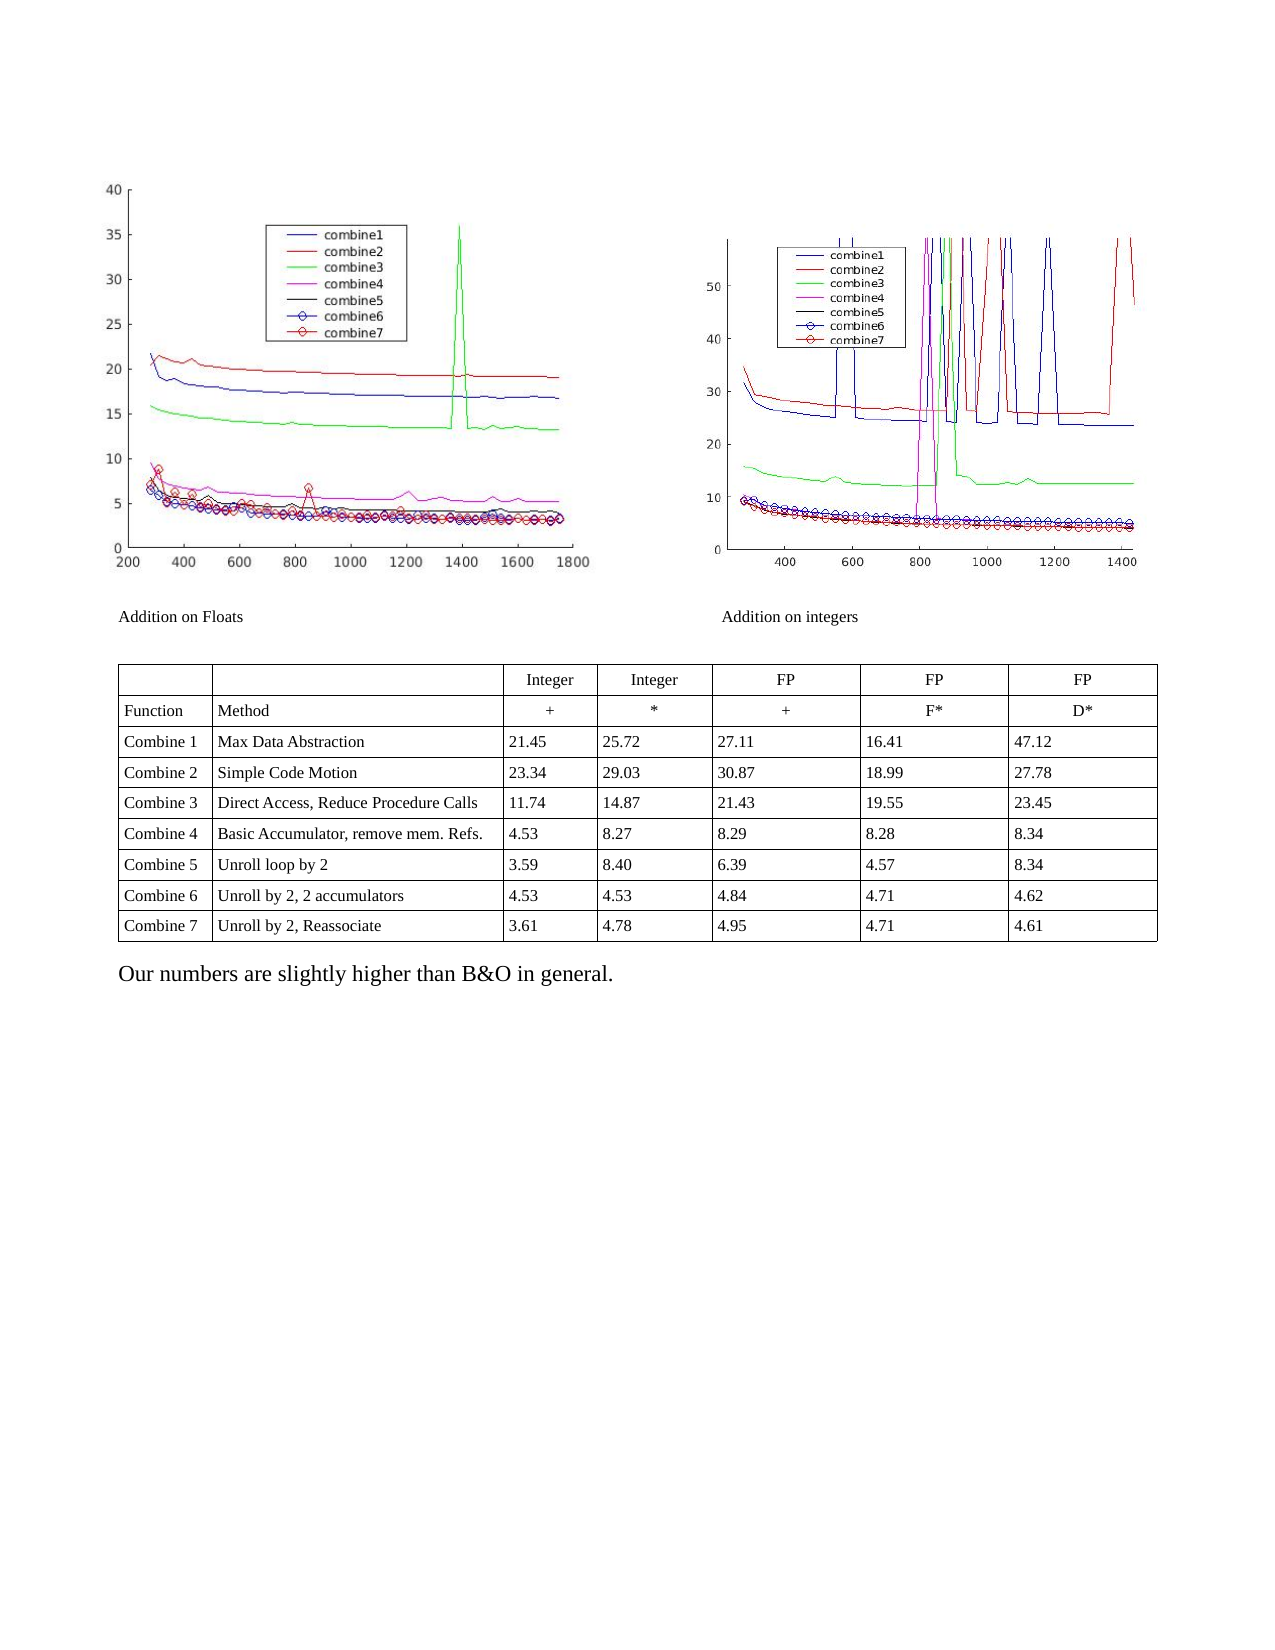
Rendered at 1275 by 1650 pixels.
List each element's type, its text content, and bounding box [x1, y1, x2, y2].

table_cell 18.99 [861, 758, 1008, 787]
table_cell 27.11 [713, 727, 860, 757]
table_cell 4.53 [504, 881, 597, 910]
table_cell F* [861, 696, 1008, 726]
table_cell 8.34 [1009, 819, 1157, 849]
table_cell Unroll loop by 2 [213, 850, 503, 879]
table_cell 29.03 [598, 758, 712, 787]
picture [658, 210, 1183, 592]
table_cell Combine 1 [119, 727, 212, 757]
table_cell Unroll by 2, 2 accumulators [213, 881, 503, 910]
table_cell 4.53 [504, 819, 597, 849]
table_cell 25.72 [598, 727, 712, 757]
table_cell Combine 2 [119, 758, 212, 787]
table_cell 8.34 [1009, 850, 1157, 879]
table_cell + [713, 696, 860, 726]
table_header FP [1009, 665, 1157, 695]
table_cell 8.40 [598, 850, 712, 879]
table_cell Combine 5 [119, 850, 212, 879]
table_cell 4.61 [1009, 911, 1157, 941]
text Addition on Floats Addition on integers [118, 607, 1157, 626]
table_cell Simple Code Motion [213, 758, 503, 787]
table_cell 14.87 [598, 788, 712, 818]
table_cell Combine 3 [119, 788, 212, 818]
table_header FP [713, 665, 860, 695]
table_cell 4.62 [1009, 881, 1157, 910]
table_cell 21.43 [713, 788, 860, 818]
table_cell 23.34 [504, 758, 597, 787]
table_cell 4.95 [713, 911, 860, 941]
table_cell 6.39 [713, 850, 860, 879]
table_cell 11.74 [504, 788, 597, 818]
table_cell 3.61 [504, 911, 597, 941]
table_cell 8.29 [713, 819, 860, 849]
table_cell Combine 7 [119, 911, 212, 941]
table_cell Basic Accumulator, remove mem. Refs. [213, 819, 503, 849]
table_cell Method [213, 696, 503, 726]
table_cell 47.12 [1009, 727, 1157, 757]
table_cell 4.71 [861, 881, 1008, 910]
table_cell D* [1009, 696, 1157, 726]
table_cell 19.55 [861, 788, 1008, 818]
table_cell * [598, 696, 712, 726]
table_cell 8.28 [861, 819, 1008, 849]
table_cell Function [119, 696, 212, 726]
table_cell 23.45 [1009, 788, 1157, 818]
table_cell Combine 4 [119, 819, 212, 849]
table_cell + [504, 696, 597, 726]
table_cell 4.57 [861, 850, 1008, 879]
table_cell 4.84 [713, 881, 860, 910]
table_header [213, 665, 503, 695]
picture [53, 156, 628, 597]
table_cell 8.27 [598, 819, 712, 849]
table_cell 3.59 [504, 850, 597, 879]
table_cell 4.71 [861, 911, 1008, 941]
table_cell 4.78 [598, 911, 712, 941]
text Our numbers are slightly higher than B&O in general. [118, 960, 1157, 987]
table_cell 4.53 [598, 881, 712, 910]
table_cell 21.45 [504, 727, 597, 757]
table_cell 16.41 [861, 727, 1008, 757]
table_cell 30.87 [713, 758, 860, 787]
table_cell Unroll by 2, Reassociate [213, 911, 503, 941]
table_cell Combine 6 [119, 881, 212, 910]
table_header [119, 665, 212, 695]
table_header FP [861, 665, 1008, 695]
table_cell 27.78 [1009, 758, 1157, 787]
table_header Integer [504, 665, 597, 695]
table_cell Max Data Abstraction [213, 727, 503, 757]
table_header Integer [598, 665, 712, 695]
table_cell Direct Access, Reduce Procedure Calls [213, 788, 503, 818]
